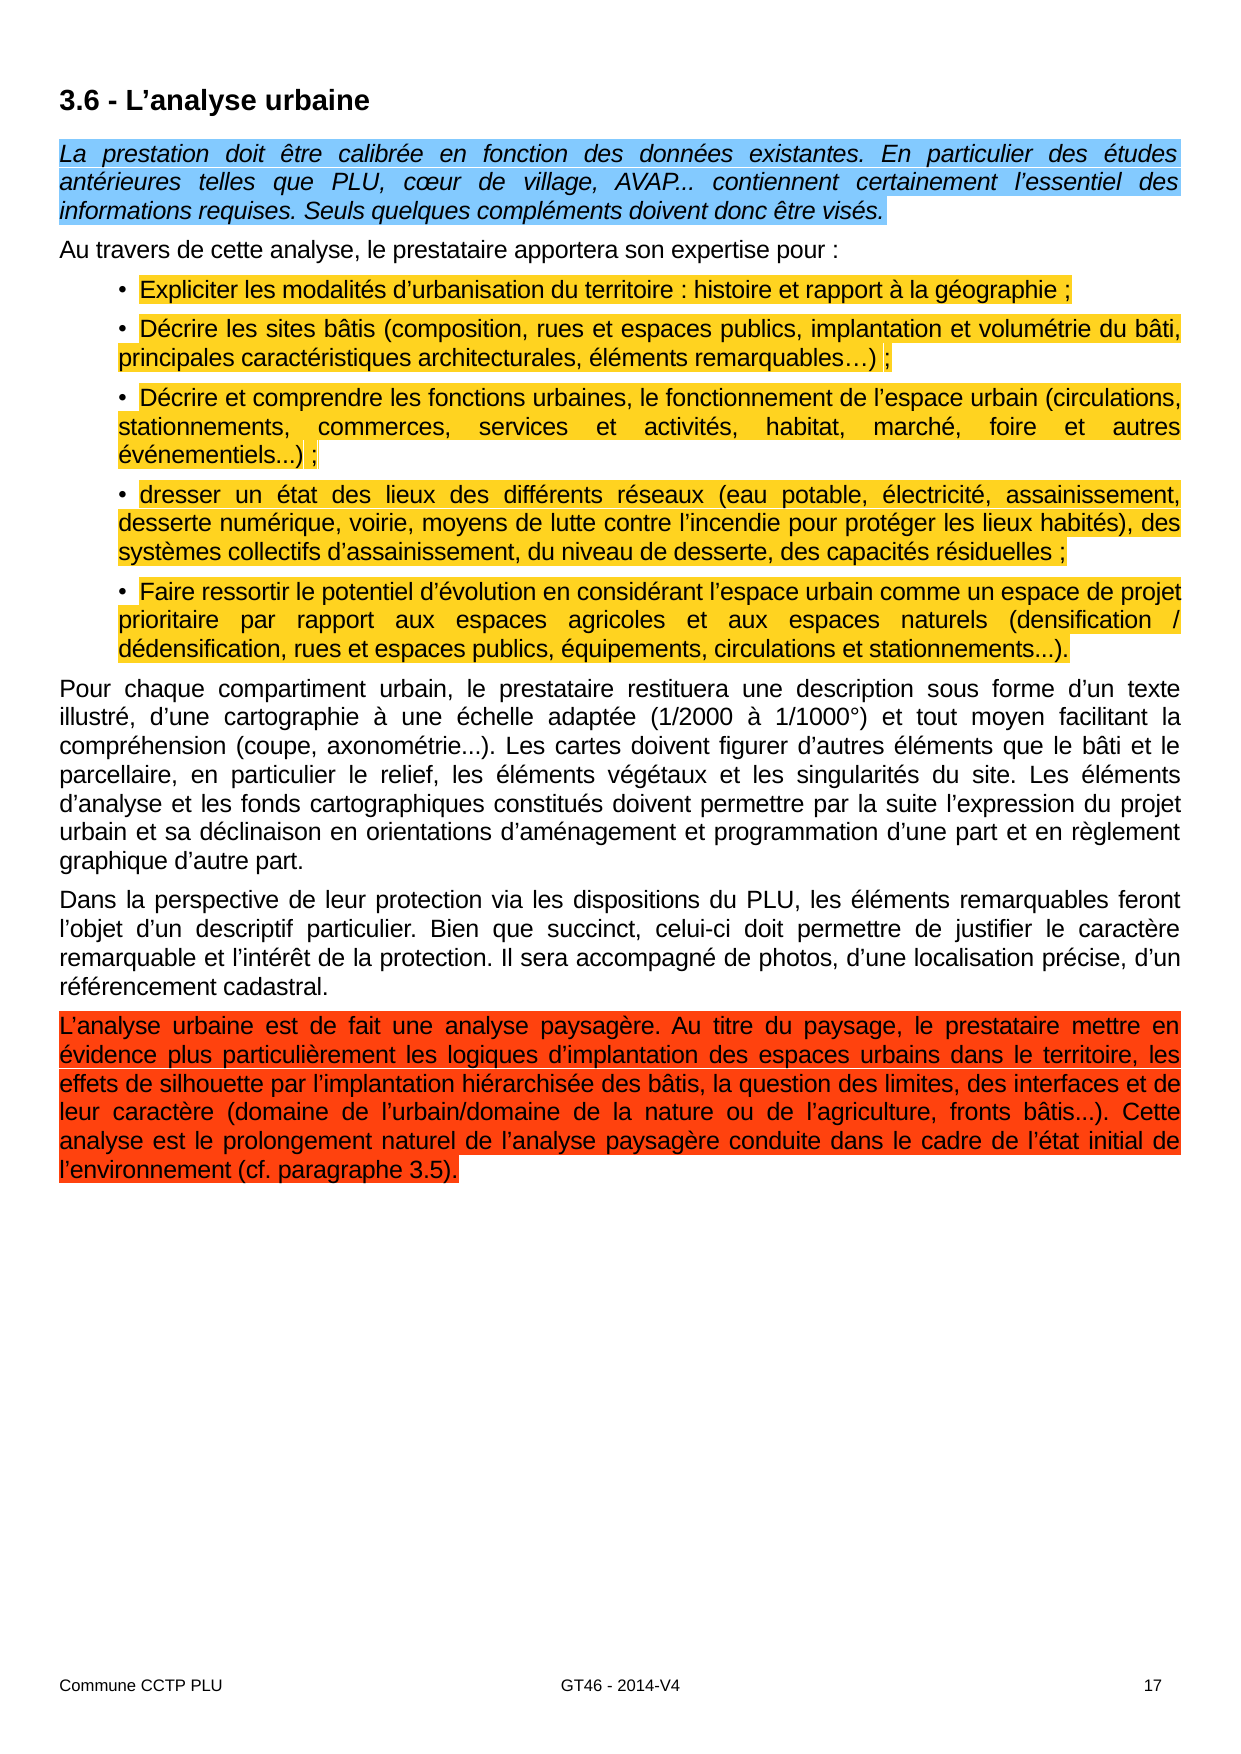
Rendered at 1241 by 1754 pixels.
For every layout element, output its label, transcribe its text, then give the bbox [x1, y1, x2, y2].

text Pour chaque compartiment urbain, le prestataire restituera une description sous forme d’un texte illustré, d’une cartographie à une échelle adaptée (1/2000 à 1/1000°) et tout moyen facilitant la compréhension (coupe, axonométrie...). Les cartes doivent figurer d’autres éléments que le bâti et le parcellaire, en particulier le relief, les éléments végétaux et les singularités du site. Les éléments d’analyse et les fonds cartographiques constitués doivent permettre par la suite l’expression du projet urbain et sa déclinaison en orientations d’aménagement et programmation d’une part et en règlement graphique d’autre part. [59, 673, 1181, 875]
list Décrire les sites bâtis (composition, rues et espaces publics, implantation et volumétrie du bâti, principales caractéristiques architecturales, éléments remarquables…) ; [118, 314, 1181, 372]
text Au travers de cette analyse, le prestataire apportera son expertise pour : [59, 236, 1181, 264]
list Décrire et comprendre les fonctions urbaines, le fonctionnement de l’espace urbain (circulations, stationnements, commerces, services et activités, habitat, marché, foire et autres événementiels...) ; [118, 383, 1181, 469]
list Faire ressortir le potentiel d’évolution en considérant l’espace urbain comme un espace de projet prioritaire par rapport aux espaces agricoles et aux espaces naturels (densification / dédensification, rues et espaces publics, équipements, circulations et stationnements...). [118, 577, 1181, 663]
subtitle 3.6 - L’analyse urbaine [59, 83, 1181, 116]
text Dans la perspective de leur protection via les dispositions du PLU, les éléments remarquables feront l’objet d’un descriptif particulier. Bien que succinct, celui-ci doit permettre de justifier le caractère remarquable et l’intérêt de la protection. Il sera accompagné de photos, d’une localisation précise, d’un référencement cadastral. [59, 885, 1181, 1000]
text La prestation doit être calibrée en fonction des données existantes. En particulier des études antérieures telles que PLU, cœur de village, AVAP... contiennent certainement l’essentiel des informations requises. Seuls quelques compléments doivent donc être visés. [59, 139, 1181, 225]
text L’analyse urbaine est de fait une analyse paysagère. Au titre du paysage, le prestataire mettre en évidence plus particulièrement les logiques d’implantation des espaces urbains dans le territoire, les effets de silhouette par l’implantation hiérarchisée des bâtis, la question des limites, des interfaces et de leur caractère (domaine de l’urbain/domaine de la nature ou de l’agriculture, fronts bâtis...). Cette analyse est le prolongement naturel de l’analyse paysagère conduite dans le cadre de l’état initial de l’environnement (cf. paragraphe 3.5). [59, 1011, 1181, 1183]
list Expliciter les modalités d’urbanisation du territoire : histoire et rapport à la géographie ; [118, 275, 1181, 304]
list dresser un état des lieux des différents réseaux (eau potable, électricité, assainissement, desserte numérique, voirie, moyens de lutte contre l’incendie pour protéger les lieux habités), des systèmes collectifs d’assainissement, du niveau de desserte, des capacités résiduelles ; [118, 479, 1181, 566]
